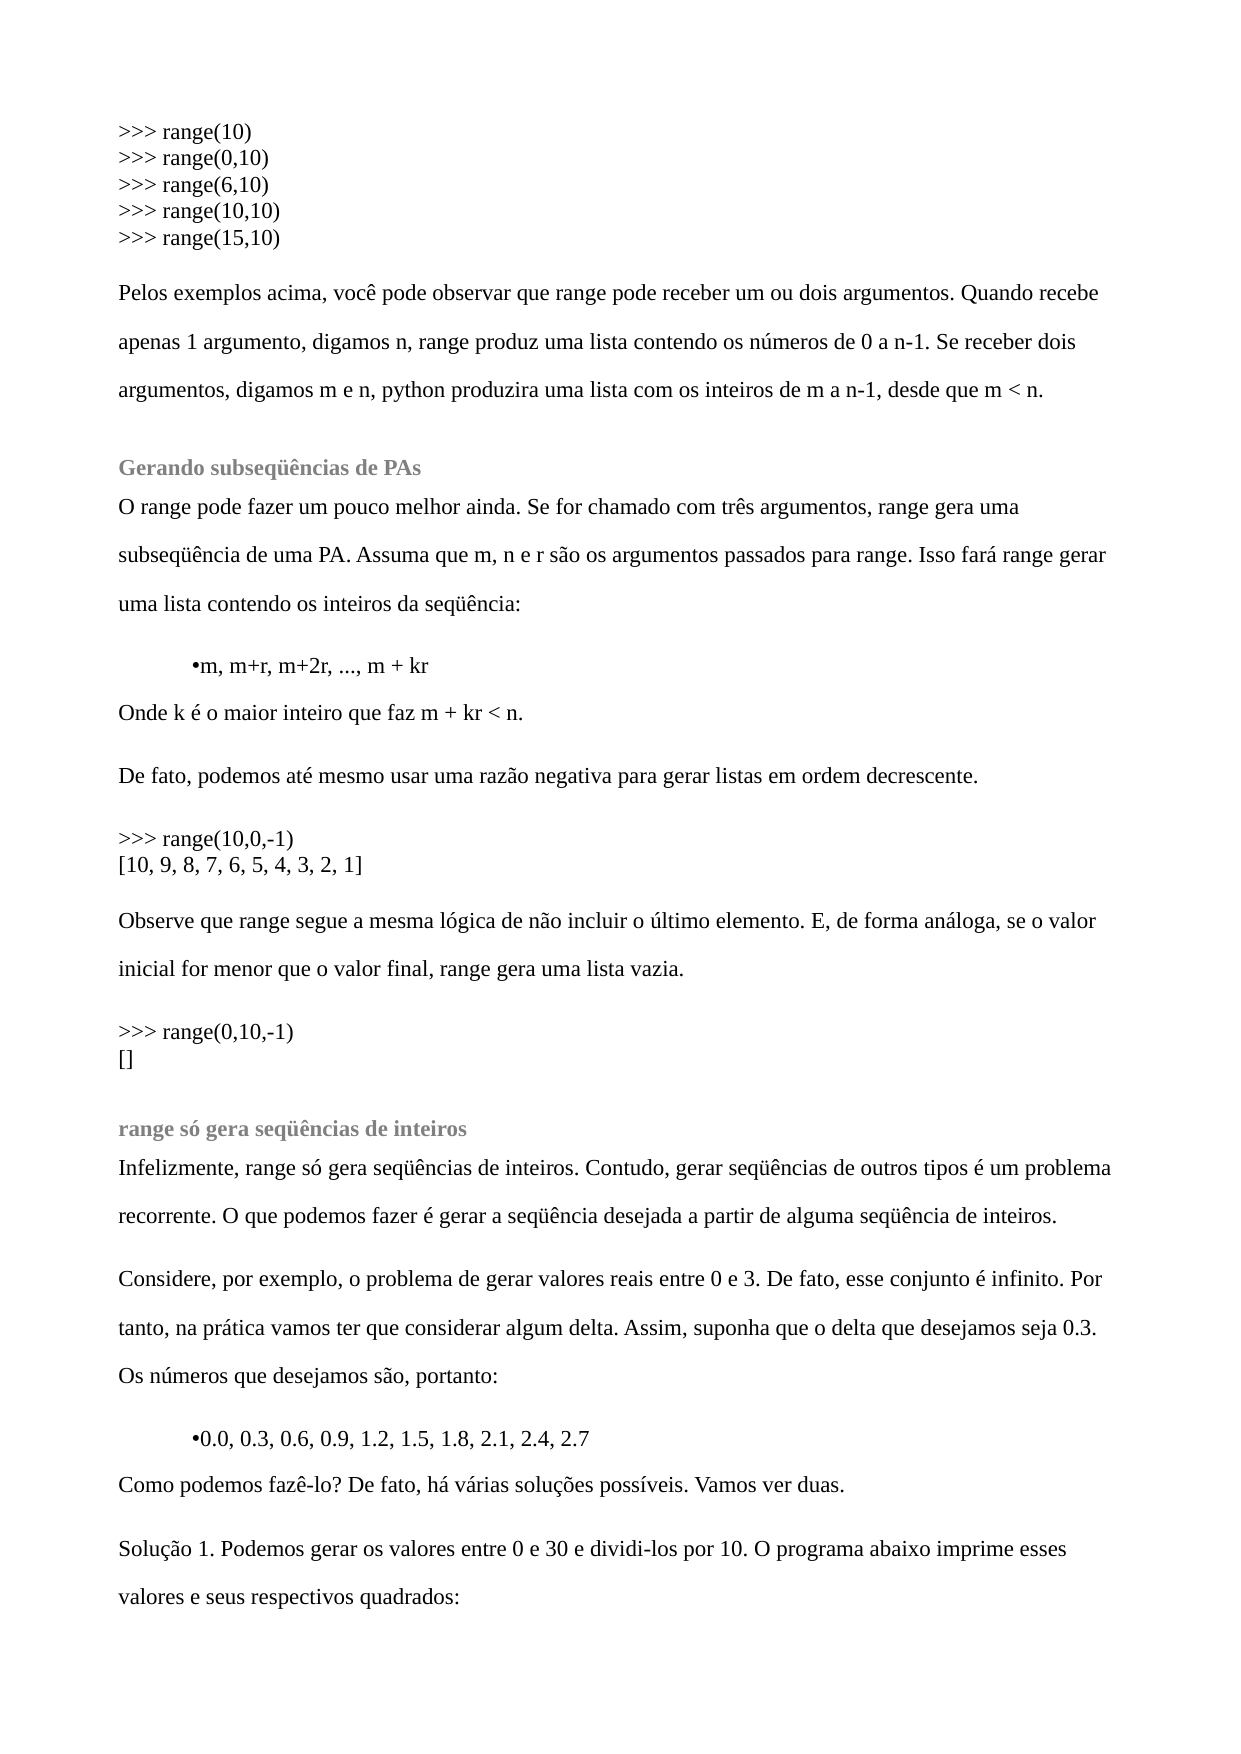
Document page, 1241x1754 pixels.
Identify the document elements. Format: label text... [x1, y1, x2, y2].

text Onde k é o maior inteiro que faz m + kr < n. [118, 699, 1122, 725]
text >>> range(15,10) [118, 223, 1122, 250]
text Infelizmente, range só gera seqüências de inteiros. Contudo, gerar seqüências de outros tipos é um problema recorrente. O que podemos fazer é gerar a seqüência desejada a partir de alguma seqüência de inteiros. [118, 1154, 1122, 1229]
text >>> range(0,10,-1) [118, 1018, 1122, 1045]
text >>> range(0,10) [118, 144, 1122, 171]
text Como podemos fazê-lo? De fato, há várias soluções possíveis. Vamos ver duas. [118, 1472, 1122, 1498]
text >>> range(10,10) [118, 197, 1122, 223]
text [10, 9, 8, 7, 6, 5, 4, 3, 2, 1] [118, 851, 1122, 877]
text >>> range(10,0,-1) [118, 825, 1122, 851]
subtitle Gerando subseqüências de PAs [118, 454, 1122, 480]
text Considere, por exemplo, o problema de gerar valores reais entre 0 e 3. De fato, esse conjunto é infinito. Por tanto, na prática vamos ter que considerar algum delta. Assim, suponha que o delta que desejamos seja 0.3. Os números que desejamos são, portanto: [118, 1266, 1122, 1389]
list 0.0, 0.3, 0.6, 0.9, 1.2, 1.5, 1.8, 2.1, 2.4, 2.7 [118, 1425, 1122, 1452]
text Observe que range segue a mesma lógica de não incluir o último elemento. E, de forma análoga, se o valor inicial for menor que o valor final, range gera uma lista vazia. [118, 907, 1122, 982]
text >>> range(10) [118, 118, 1122, 144]
text O range pode fazer um pouco melhor ainda. Se for chamado com três argumentos, range gera uma subseqüência de uma PA. Assuma que m, n e r são os argumentos passados para range. Isso fará range gerar uma lista contendo os inteiros da seqüência: [118, 493, 1122, 616]
list m, m+r, m+2r, ..., m + kr [118, 653, 1122, 679]
text [] [118, 1045, 1122, 1071]
text Solução 1. Podemos gerar os valores entre 0 e 30 e dividi-los por 10. O programa abaixo imprime esses valores e seus respectivos quadrados: [118, 1534, 1122, 1609]
text De fato, podemos até mesmo usar uma razão negativa para gerar listas em ordem decrescente. [118, 762, 1122, 788]
text Pelos exemplos acima, você pode observar que range pode receber um ou dois argumentos. Quando recebe apenas 1 argumento, digamos n, range produz uma lista contendo os números de 0 a n-1. Se receber dois argumentos, digamos m e n, python produzira uma lista com os inteiros de m a n-1, desde que m < n. [118, 279, 1122, 403]
text >>> range(6,10) [118, 171, 1122, 197]
subtitle range só gera seqüências de inteiros [118, 1115, 1122, 1142]
